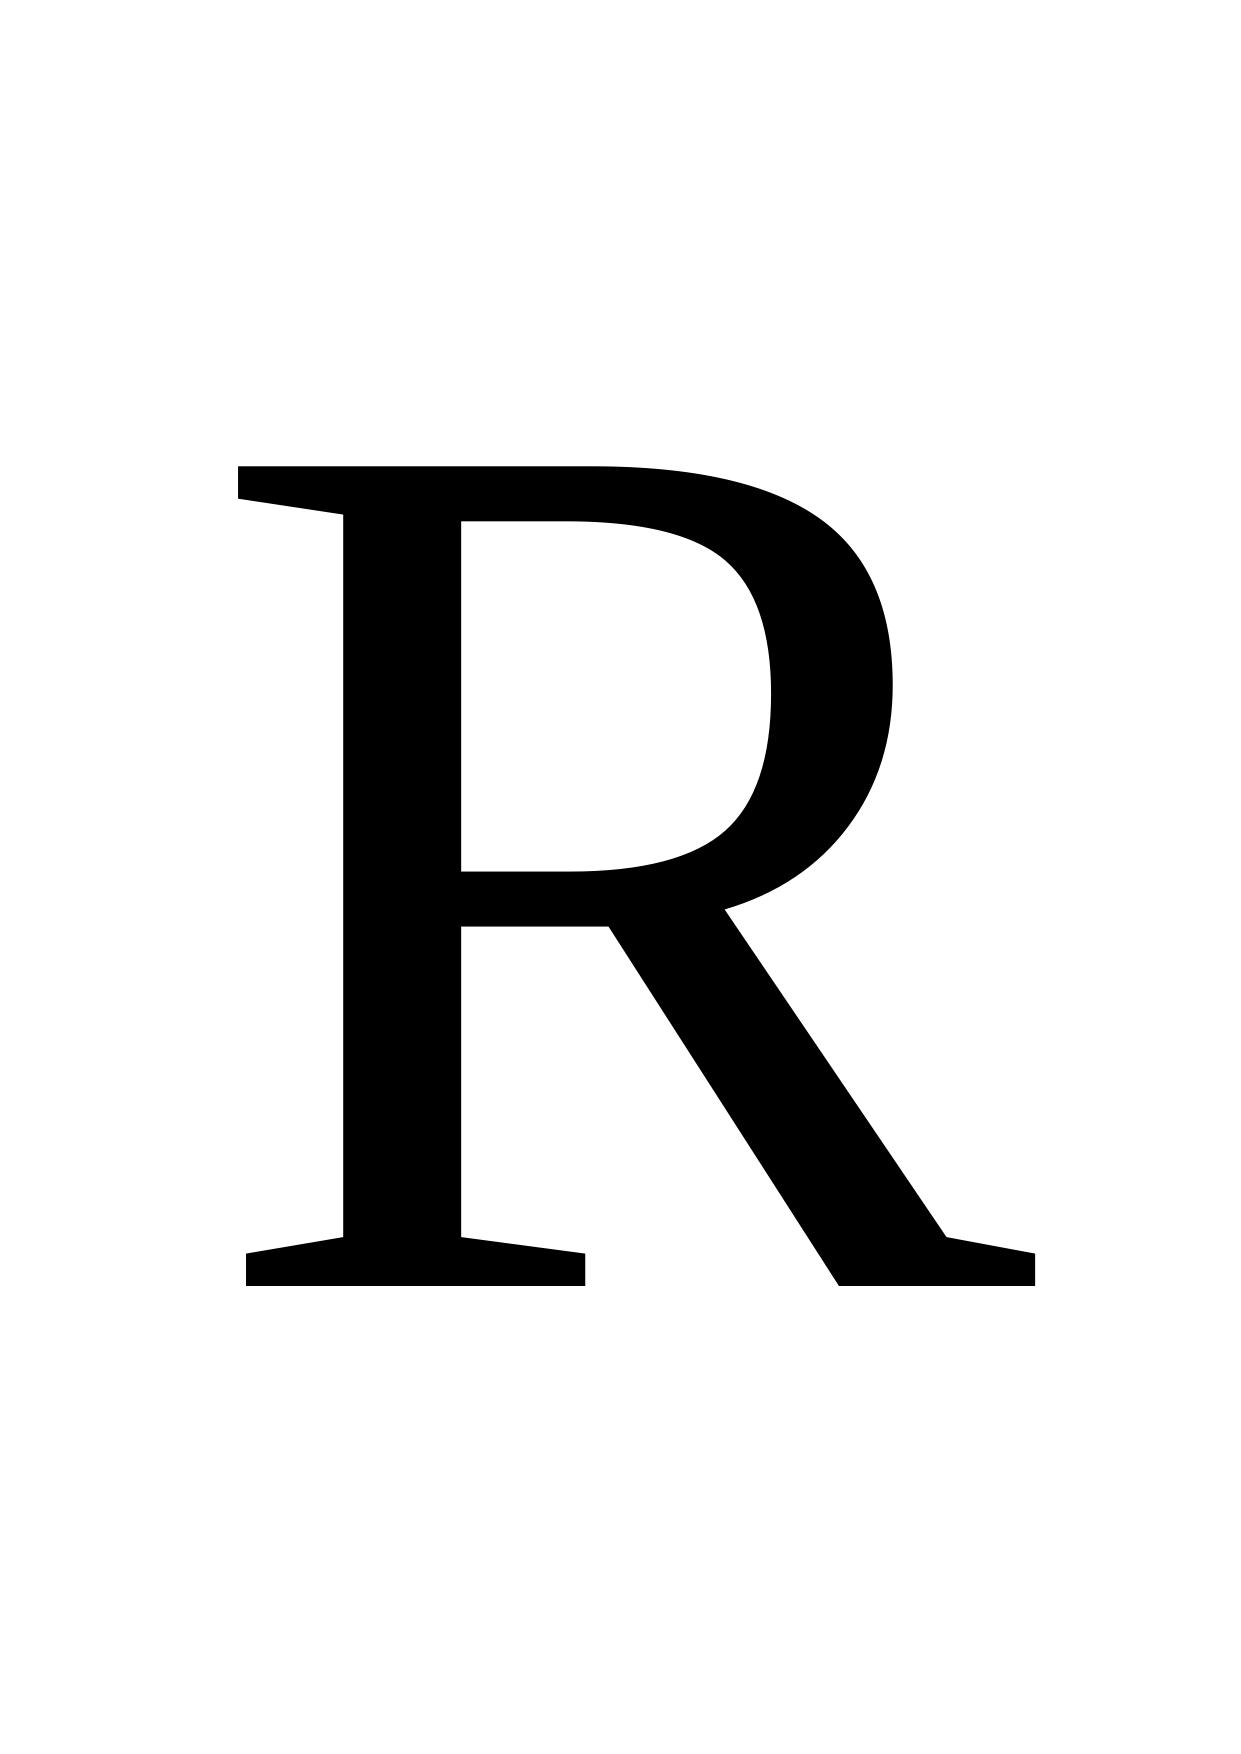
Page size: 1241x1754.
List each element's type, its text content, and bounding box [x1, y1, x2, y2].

text R [118, 118, 1122, 1558]
